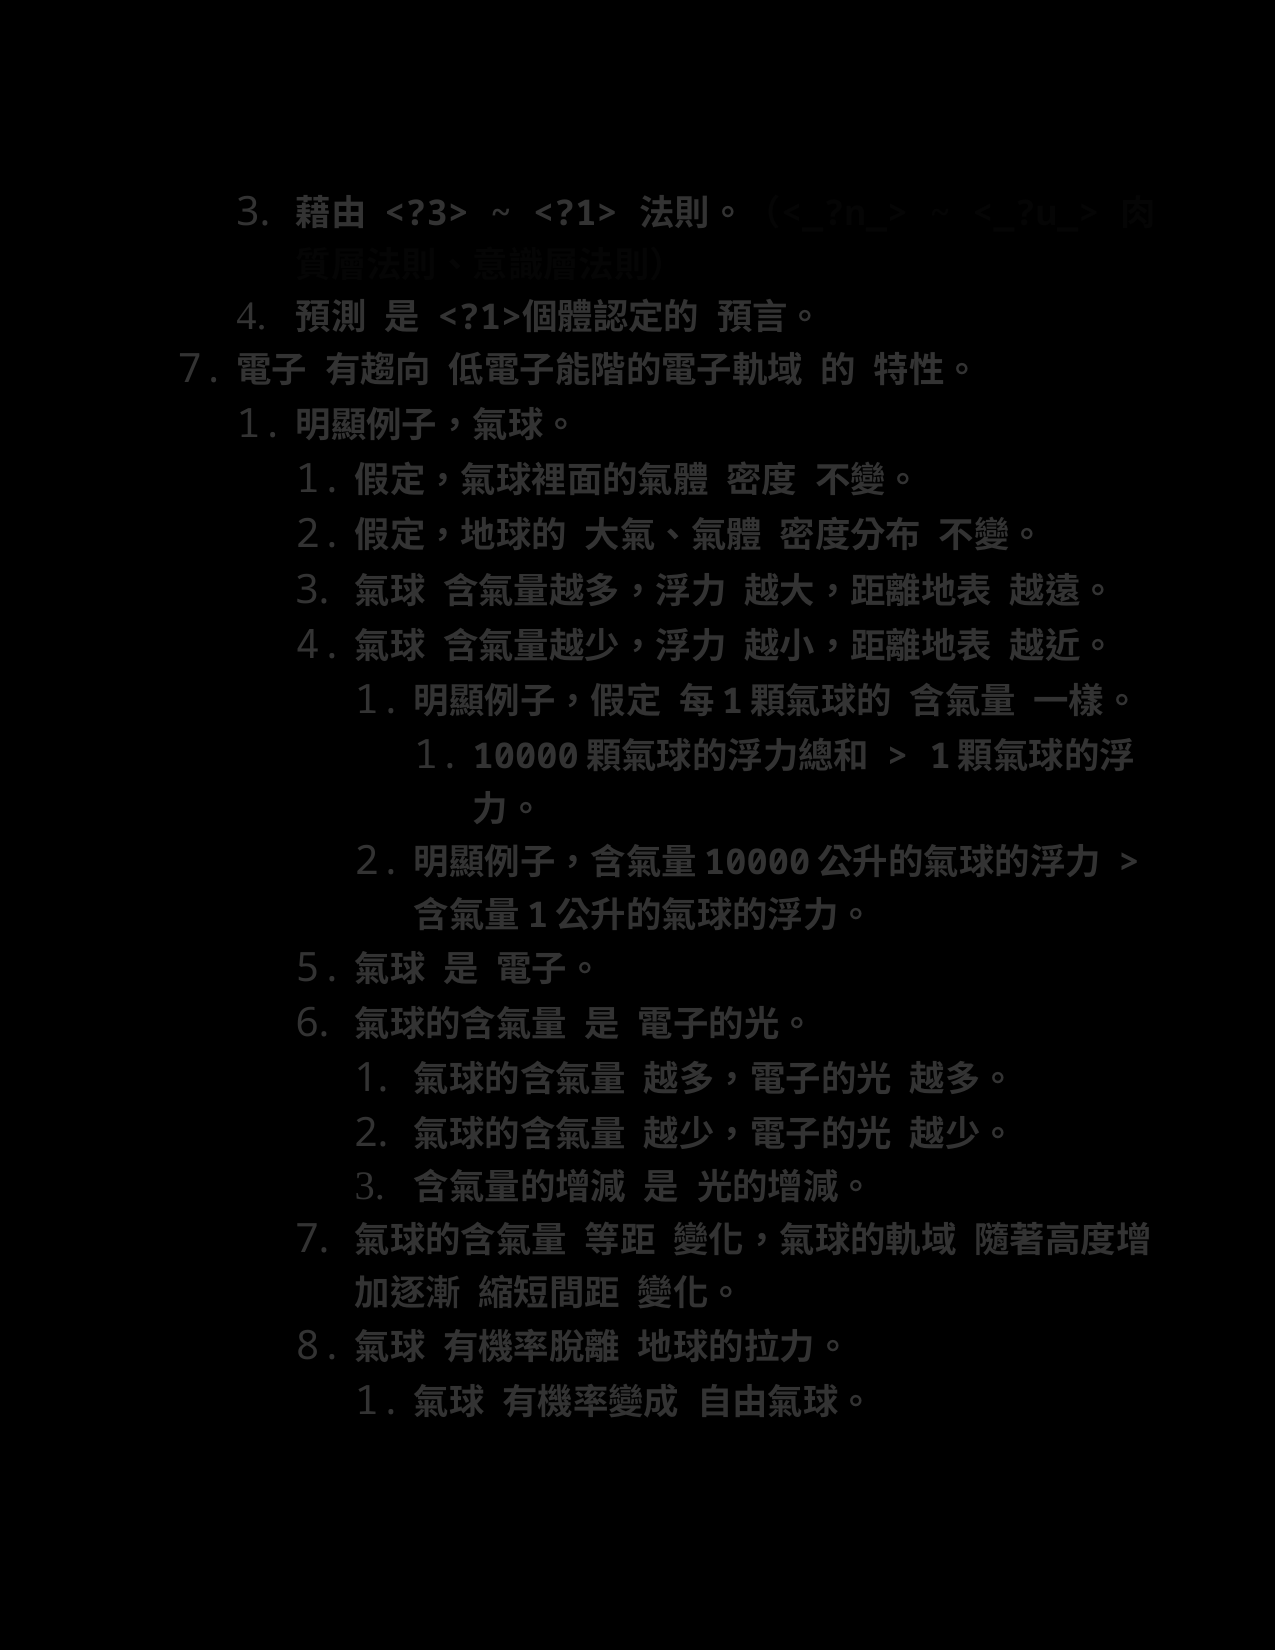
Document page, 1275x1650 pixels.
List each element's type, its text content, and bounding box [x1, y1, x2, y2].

list 明顯例子，氣球。 [236, 394, 1157, 449]
list 氣球 有機率脫離 地球的拉力。 [295, 1316, 1157, 1371]
list 氣球 是 電子。 [295, 938, 1157, 993]
list 含氣量的增減 是 光的增減。 [354, 1158, 1157, 1209]
list 假定，地球的 大氣、氣體 密度分布 不變。 [295, 505, 1157, 560]
list 預測 是 <?1>個體認定的 預言。 [236, 288, 1157, 339]
list 氣球的含氣量 等距 變化，氣球的軌域 隨著高度增加逐漸 縮短間距 變化。 [295, 1209, 1157, 1316]
list 明顯例子，含氣量10000公升的氣球的浮力 > 含氣量1公升的氣球的浮力。 [354, 831, 1157, 938]
list 10000顆氣球的浮力總和 > 1顆氣球的浮力。 [413, 725, 1157, 831]
list 氣球的含氣量 越少，電子的光 越少。 [354, 1103, 1157, 1158]
list 氣球 含氣量越多，浮力 越大，距離地表 越遠。 [295, 560, 1157, 615]
list 氣球的含氣量 是 電子的光。 [295, 993, 1157, 1048]
list 假定，氣球裡面的氣體 密度 不變。 [295, 449, 1157, 505]
list 電子 有趨向 低電子能階的電子軌域 的 特性。 [177, 339, 1157, 394]
list 氣球的含氣量 越多，電子的光 越多。 [354, 1048, 1157, 1103]
list 氣球 有機率變成 自由氣球。 [354, 1371, 1157, 1426]
list 氣球 含氣量越少，浮力 越小，距離地表 越近。 [295, 615, 1157, 670]
list 藉由 <?3> ~ <?1> 法則。（<_?n_> ~ <_?u_> 肉質層法則、意識層法則） [236, 182, 1157, 288]
list 明顯例子，假定 每1顆氣球的 含氣量 一樣。 [354, 670, 1157, 725]
